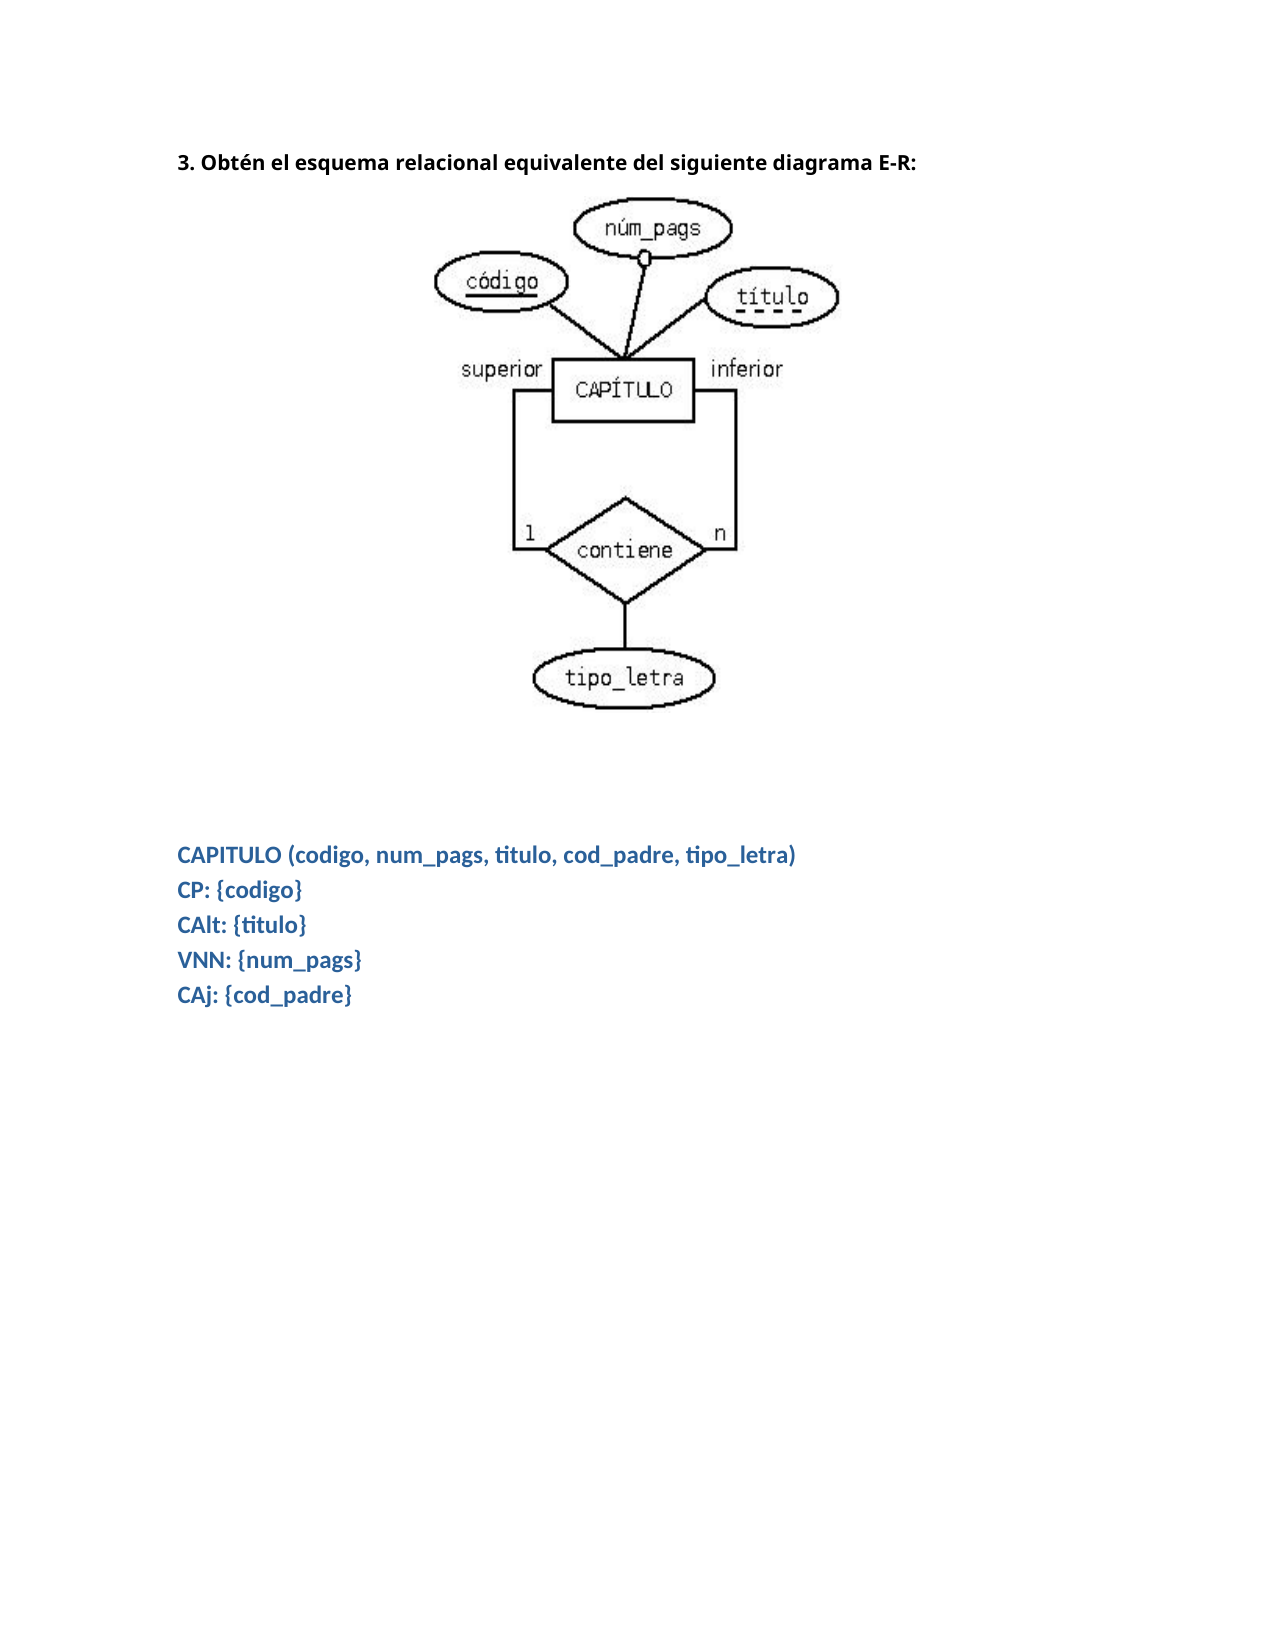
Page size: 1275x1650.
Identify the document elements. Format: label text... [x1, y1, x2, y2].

text CAPITULO (codigo, num_pags, titulo, cod_padre, tipo_letra) CP: {codigo} CAlt: {titulo} VNN: {num_pags} CAj: {cod_padre} [177, 839, 1098, 1045]
text 3. Obtén el esquema relacional equivalente del siguiente diagrama E-R: [177, 148, 1098, 176]
